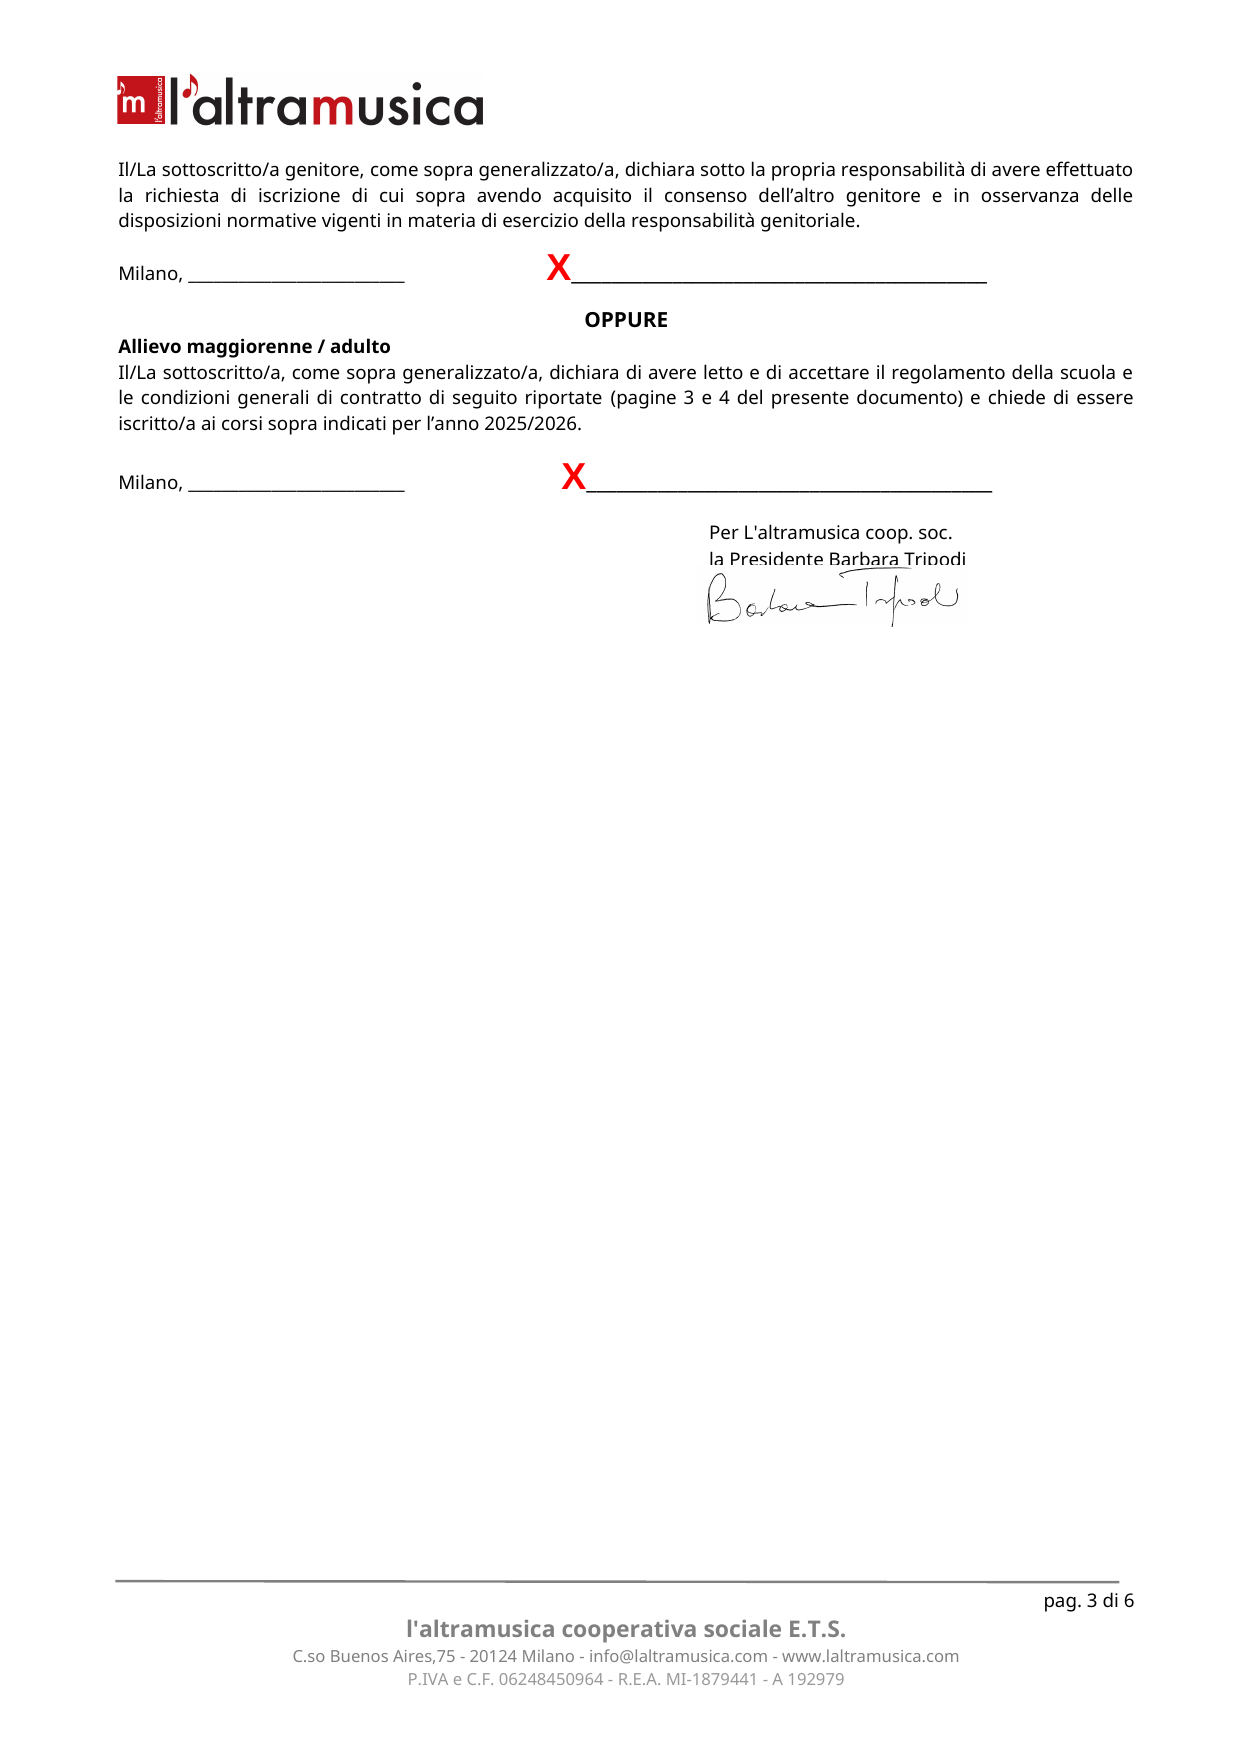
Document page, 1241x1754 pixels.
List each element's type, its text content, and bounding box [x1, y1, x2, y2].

text la Presidente Barbara Tripodi [118, 546, 1134, 572]
text Il/La sottoscritto/a genitore, come sopra generalizzato/a, dichiara sotto la propria responsabilità di avere effettuato la richiesta di iscrizione di cui sopra avendo acquisito il consenso dell’altro genitore e in osservanza delle disposizioni normative vigenti in materia di esercizio della responsabilità genitoriale. [118, 156, 1134, 233]
text Il/La sottoscritto/a, come sopra generalizzato/a, dichiara di avere letto e di accettare il regolamento della scuola e le condizioni generali di contratto di seguito riportate (pagine 3 e 4 del presente documento) e chiede di essere iscritto/a ai corsi sopra indicati per l’anno 2025/2026. [118, 359, 1134, 436]
text Per L'altramusica coop. soc. [118, 515, 1134, 546]
picture [695, 565, 969, 627]
text Milano, __________________________ X_________________________________________ [118, 245, 1134, 288]
picture [117, 76, 165, 124]
text Milano, __________________________ X________________________________________ [118, 454, 1134, 497]
text Allievo maggiorenne / adulto [118, 333, 1134, 359]
picture [167, 72, 486, 127]
text OPPURE [118, 305, 1134, 333]
